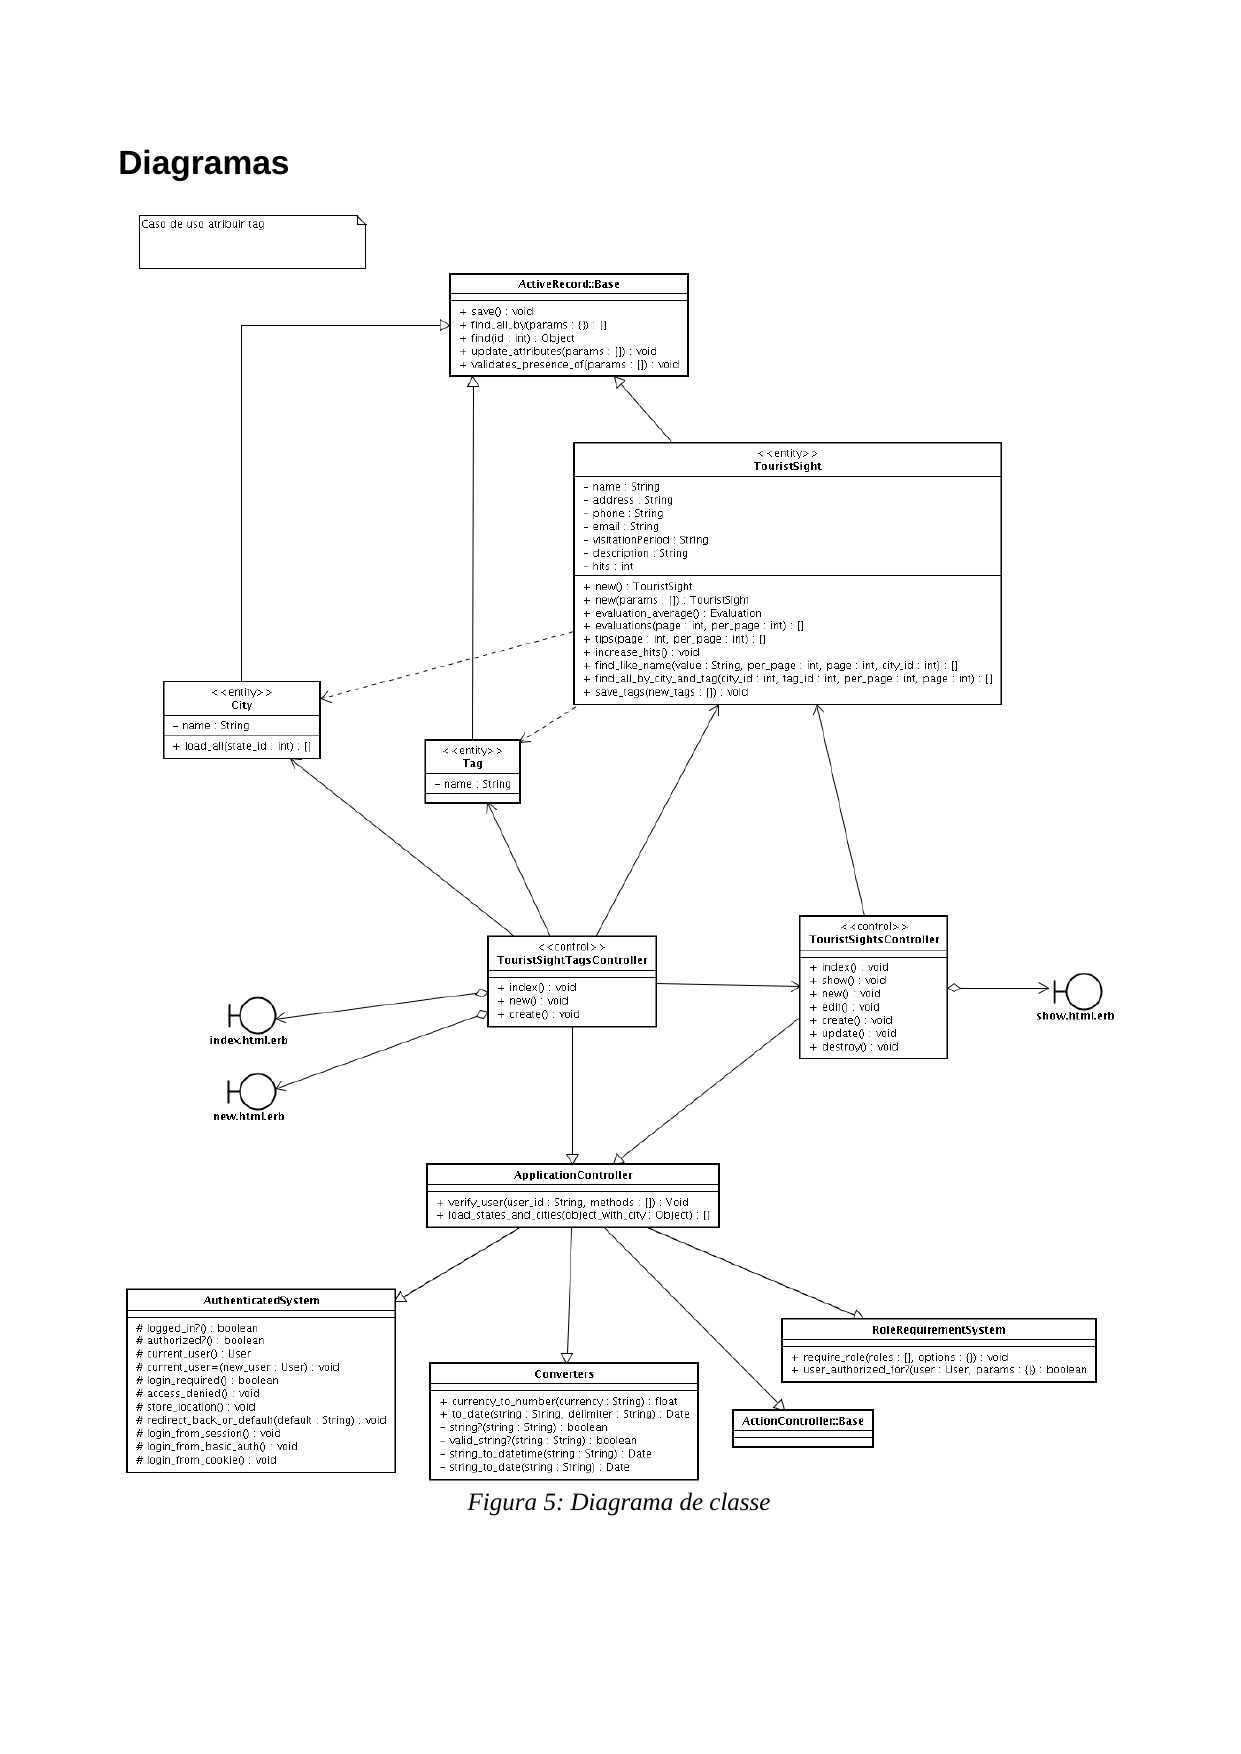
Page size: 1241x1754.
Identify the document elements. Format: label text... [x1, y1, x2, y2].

picture [118, 206, 1123, 1488]
subtitle Diagramas [118, 143, 1122, 182]
text Figura 5: Diagrama de classe [118, 1488, 1122, 1516]
